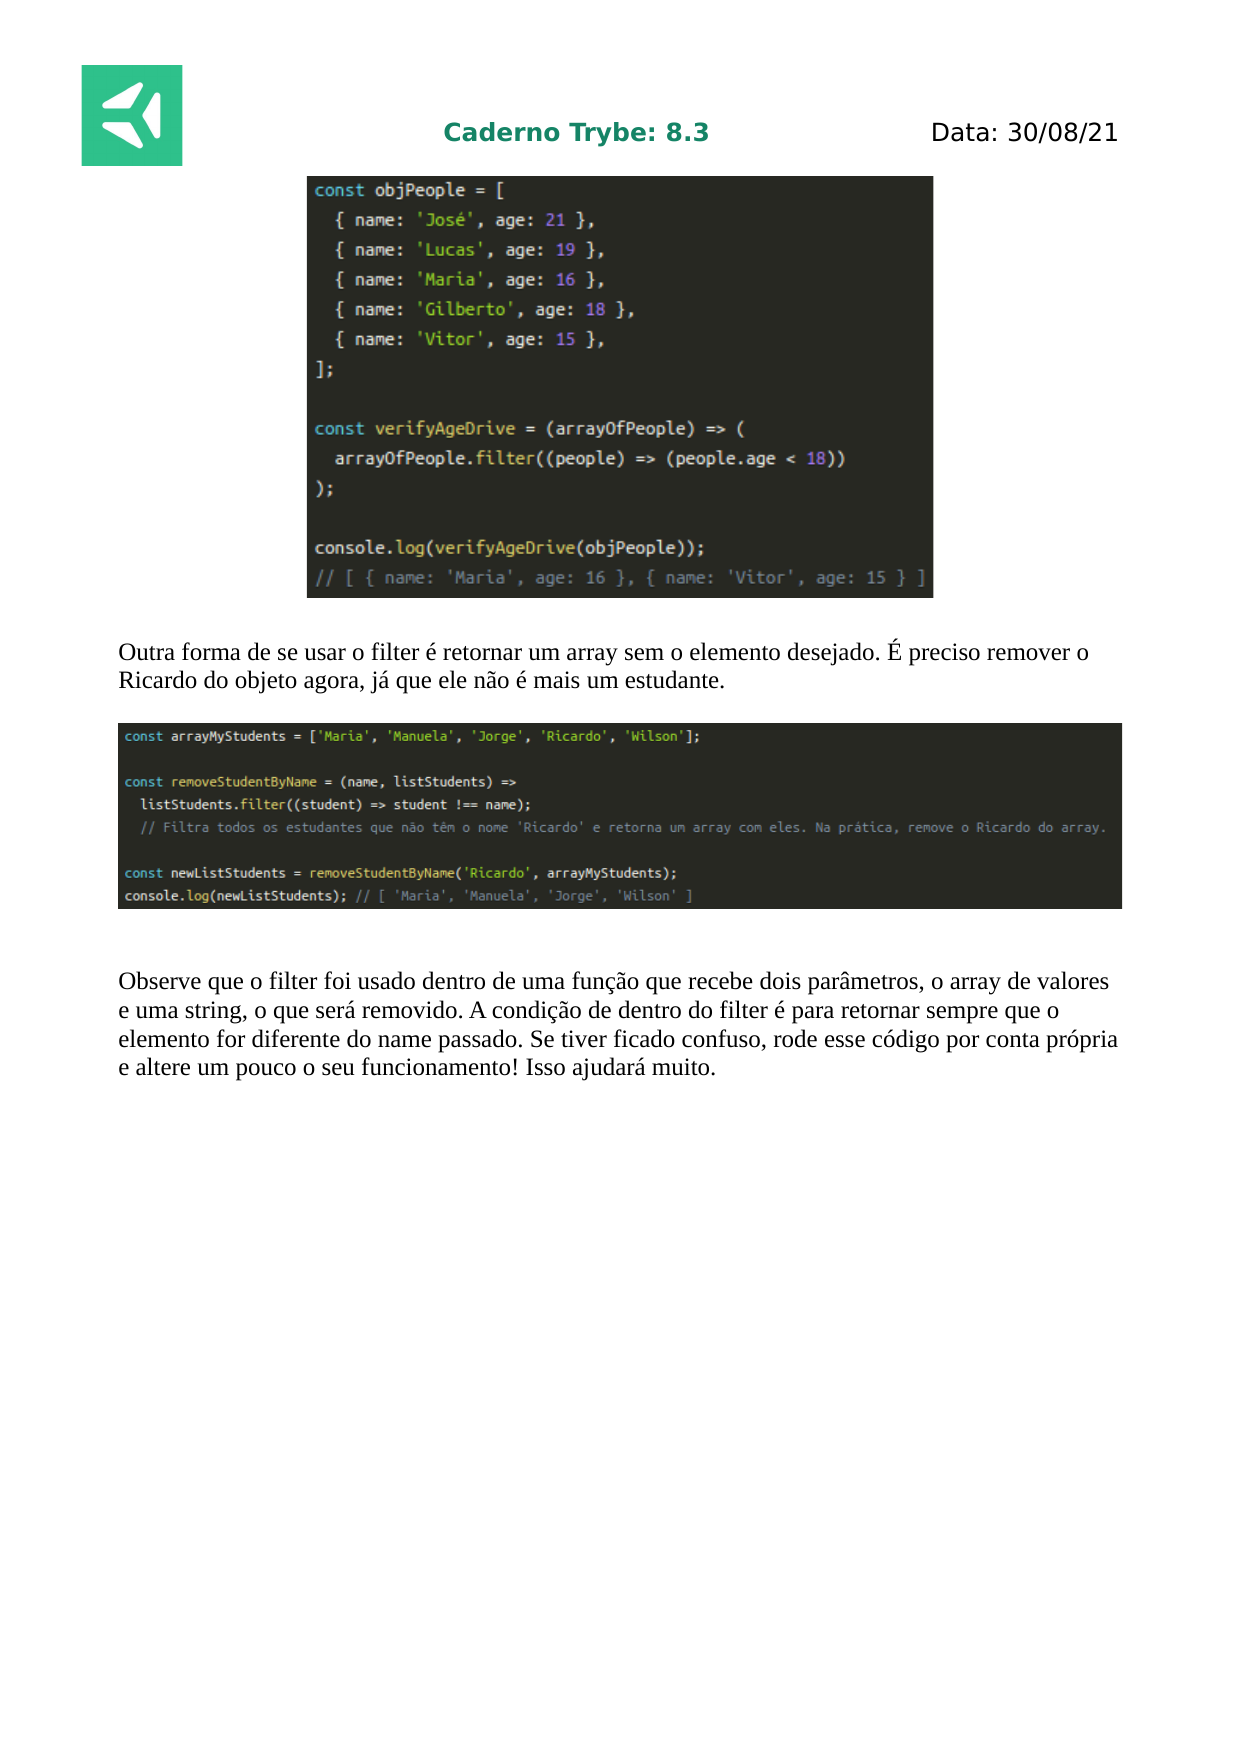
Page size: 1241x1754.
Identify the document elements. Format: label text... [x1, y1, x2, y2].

picture [81, 65, 183, 166]
picture [118, 723, 1123, 909]
text Outra forma de se usar o filter é retornar um array sem o elemento desejado. É preciso remover o Ricardo do objeto agora, já que ele não é mais um estudante. [118, 637, 1122, 694]
text Observe que o filter foi usado dentro de uma função que recebe dois parâmetros, o array de valores e uma string, o que será removido. A condição de dentro do filter é para retornar sempre que o elemento for diferente do name passado. Se tiver ficado confuso, rode esse código por conta própria e altere um pouco o seu funcionamento! Isso ajudará muito. [118, 966, 1122, 1081]
picture [306, 176, 934, 598]
